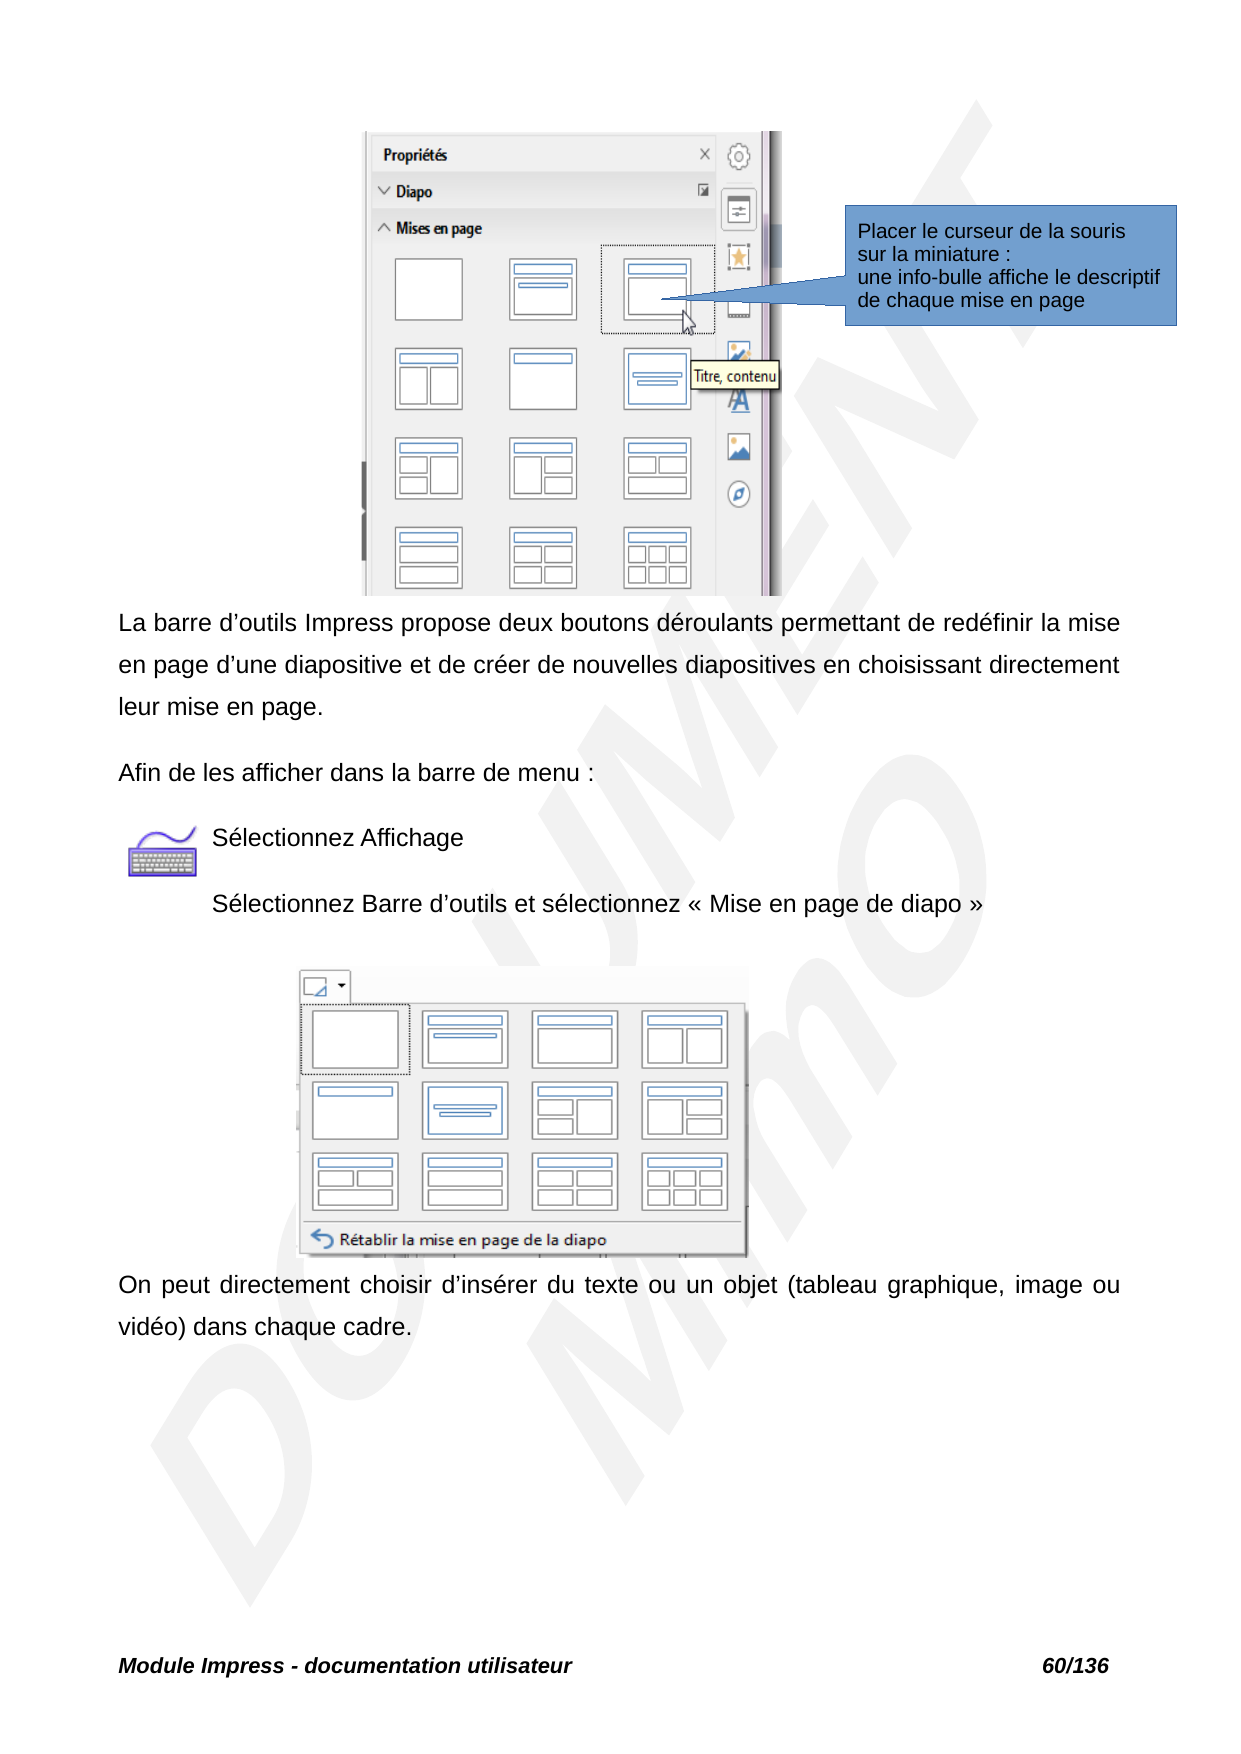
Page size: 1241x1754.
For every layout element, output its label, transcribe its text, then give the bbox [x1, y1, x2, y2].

text On peut directement choisir d’insérer du texte ou un objet (tableau graphique, image ou vidéo) dans chaque cadre. [118, 983, 1122, 1341]
text Afin de les afficher dans la barre de menu : [118, 758, 1122, 786]
text Sélectionnez Affichage [200, 824, 1122, 852]
picture [296, 966, 749, 1258]
picture [125, 816, 200, 891]
text La barre d’outils Impress propose deux boutons déroulants permettant de redéfinir la mise en page d’une diapositive et de créer de nouvelles diapositives en choisissant directement leur mise en page. [118, 118, 1122, 721]
picture [361, 131, 782, 596]
text Sélectionnez Barre d’outils et sélectionnez « Mise en page de diapo » [118, 889, 1122, 917]
